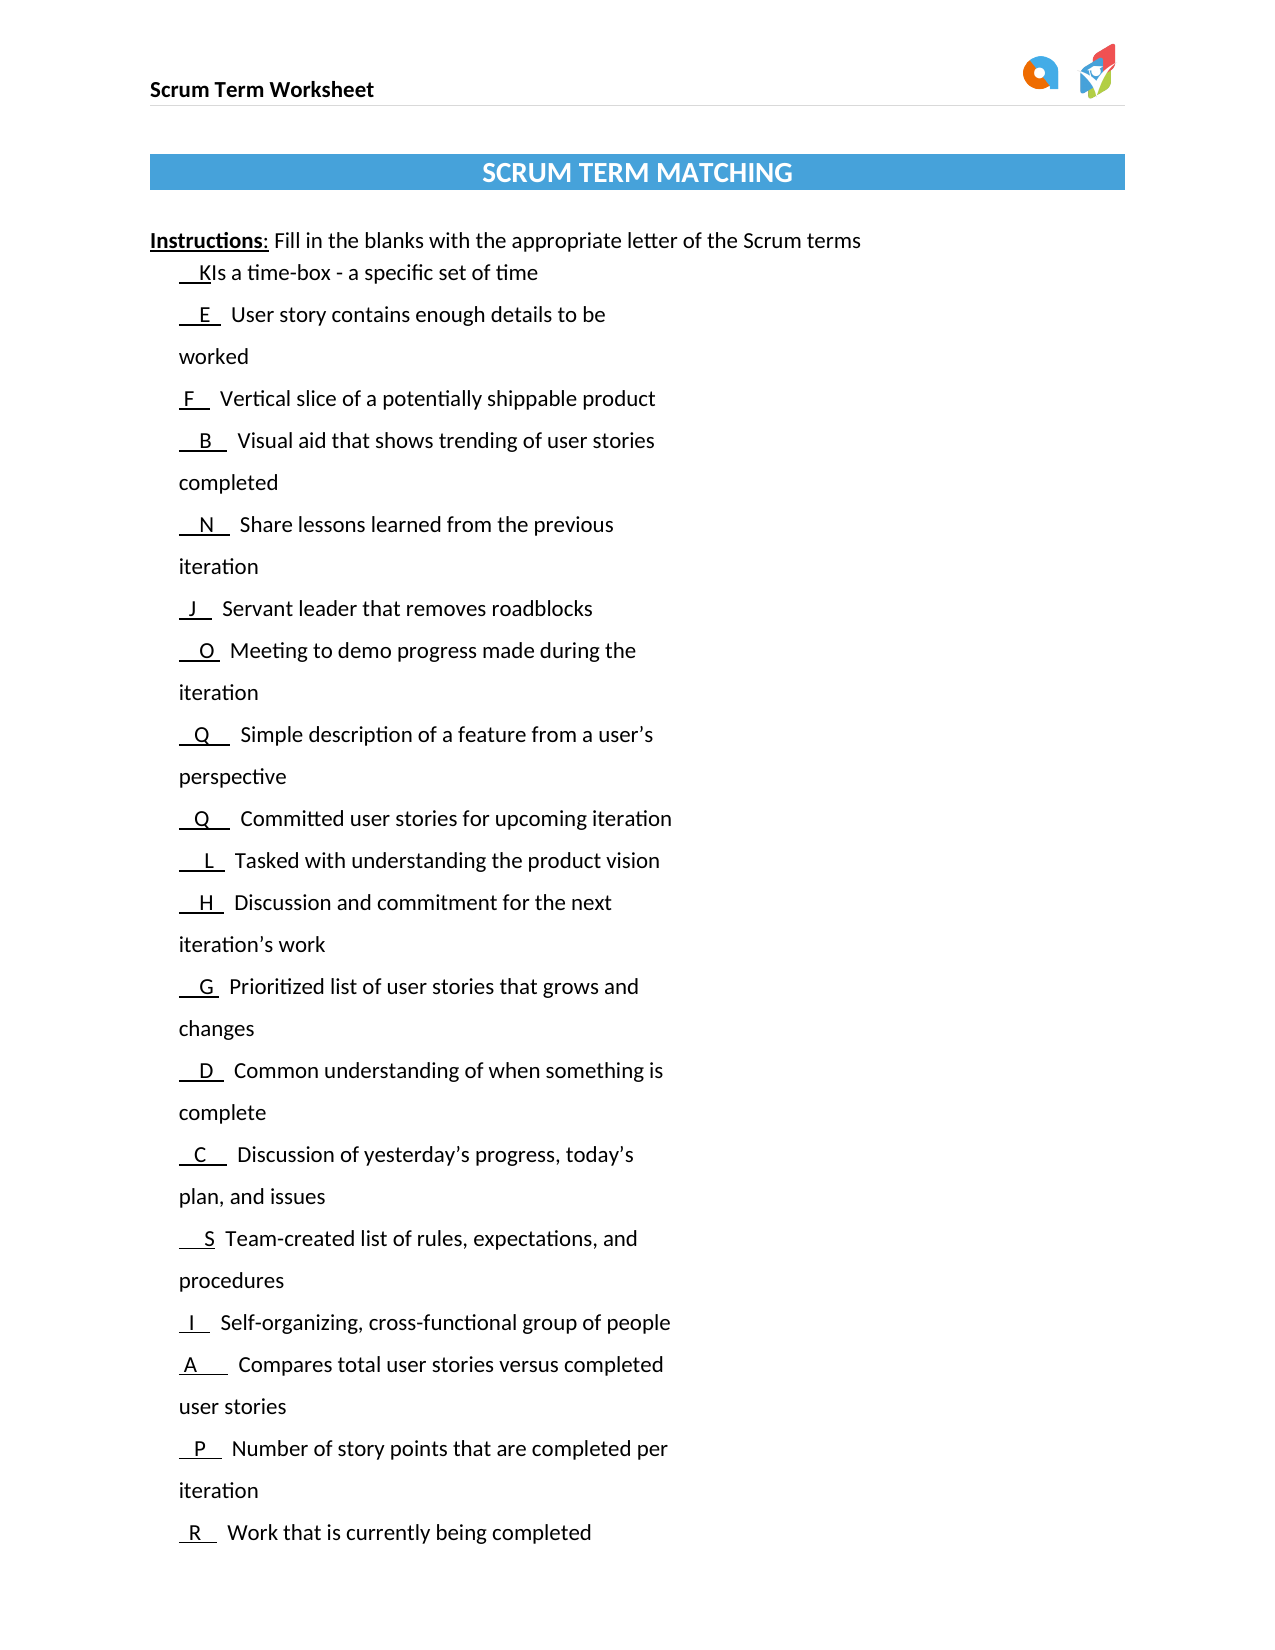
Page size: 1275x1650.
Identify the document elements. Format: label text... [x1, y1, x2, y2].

text S Team-created list of rules, expectations, and procedures [178, 1224, 638, 1294]
text R Work that is currently being completed [178, 1518, 638, 1546]
text C Discussion of yesterday’s progress, today’s plan, and issues [178, 1140, 638, 1210]
text E User story contains enough details to be worked [178, 300, 638, 370]
text KIs a time-box - a specific set of time [178, 258, 600, 286]
text G Prioritized list of user stories that grows and changes [178, 972, 638, 1042]
text F Vertical slice of a potentially shippable product [178, 384, 638, 412]
text N Share lessons learned from the previous iteration [178, 510, 638, 580]
text O Meeting to demo progress made during the iteration [178, 636, 638, 706]
text L Tasked with understanding the product vision [178, 846, 638, 874]
text H Discussion and commitment for the next iteration’s work [178, 888, 638, 958]
text SCRUM TERM MATCHING [150, 154, 1125, 190]
text I Self-organizing, cross-functional group of people [178, 1308, 638, 1336]
text Instructions: Fill in the blanks with the appropriate letter of the Scrum terms [150, 226, 1125, 254]
text Q Committed user stories for upcoming iteration [178, 804, 638, 832]
text A Compares total user stories versus completed user stories [178, 1350, 638, 1420]
text D Common understanding of when something is complete [178, 1056, 638, 1126]
text Q Simple description of a feature from a user’s perspective [178, 720, 638, 790]
text B Visual aid that shows trending of user stories completed [178, 426, 638, 496]
text J Servant leader that removes roadblocks [178, 594, 638, 622]
text P Number of story points that are completed per iteration [178, 1434, 638, 1504]
